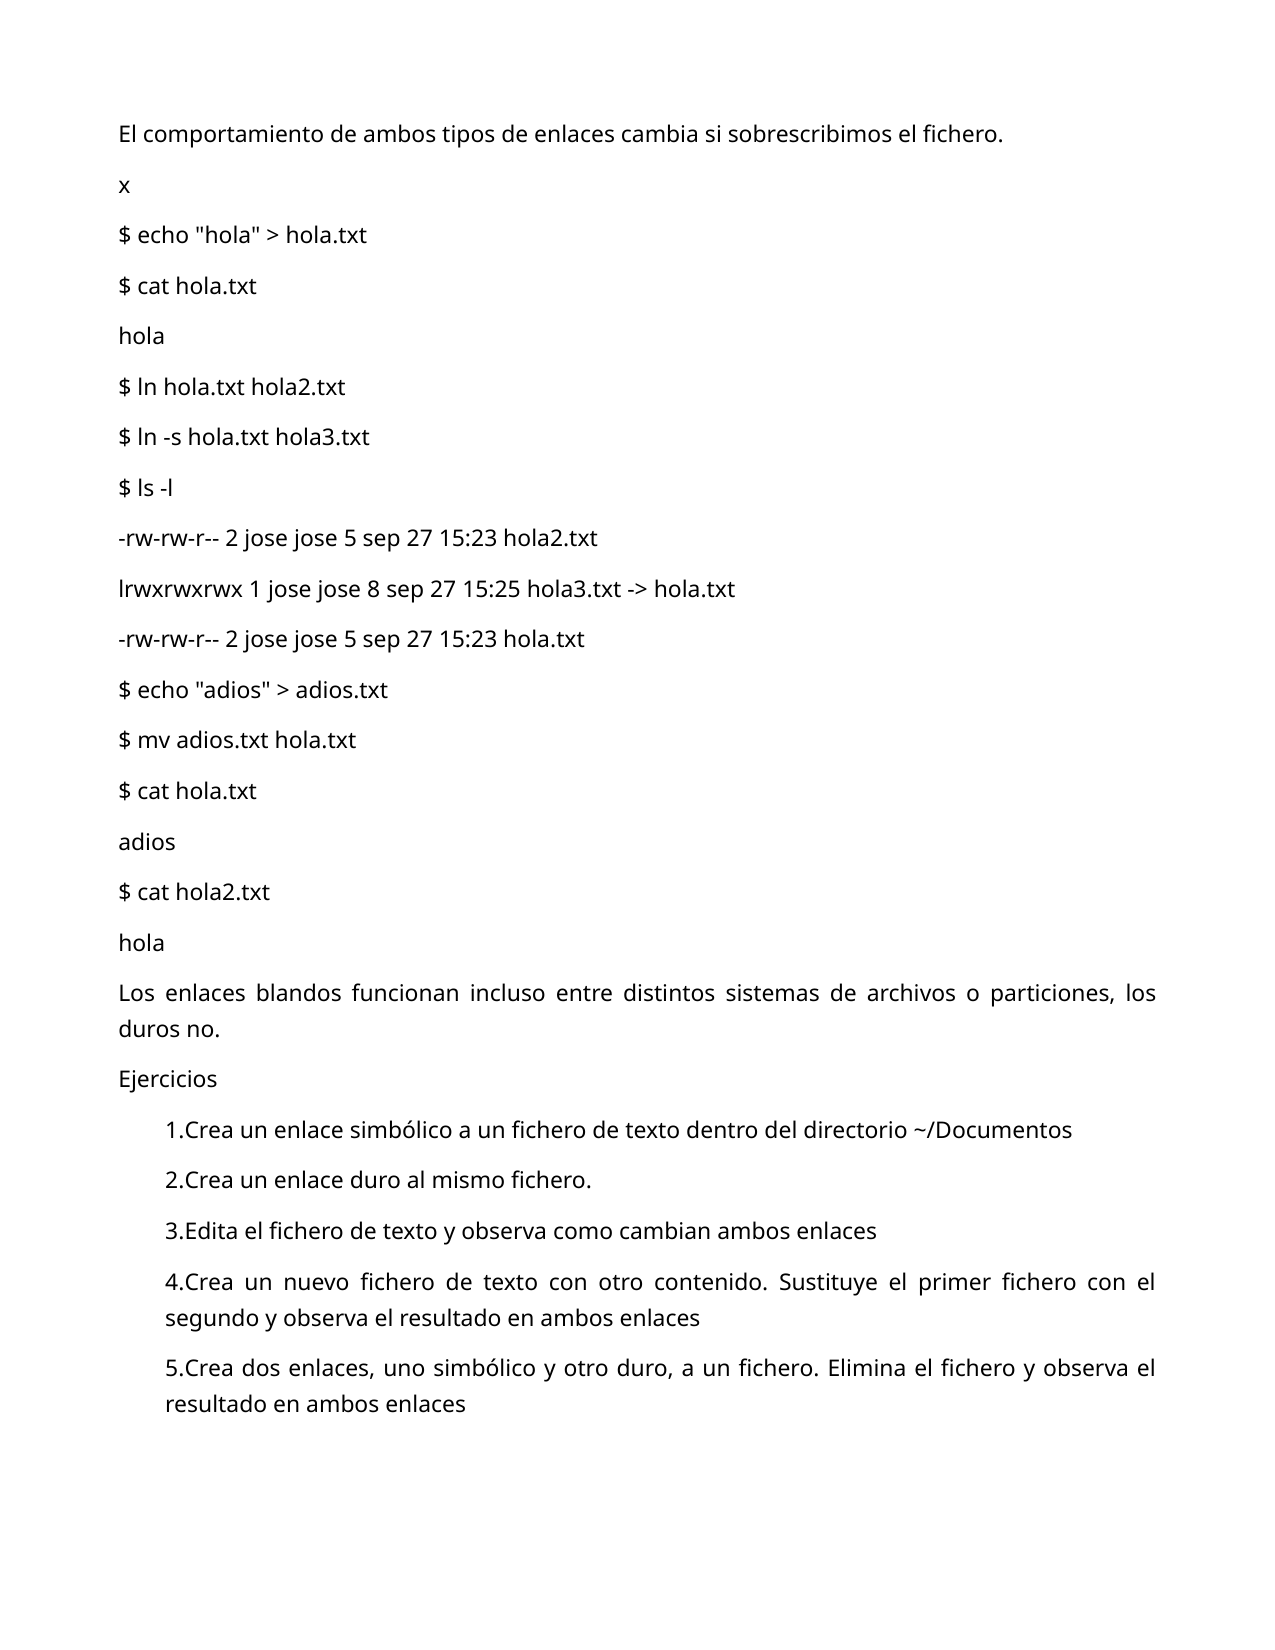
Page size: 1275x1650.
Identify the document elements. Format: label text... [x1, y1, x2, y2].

text $ mv adios.txt hola.txt [118, 724, 1157, 756]
text -rw-rw-r-- 2 jose jose 5 sep 27 15:23 hola.txt [118, 623, 1157, 654]
text x [118, 169, 1157, 200]
list Crea dos enlaces, uno simbólico y otro duro, a un fichero. Elimina el fichero y observa el resultado en ambos enlaces [118, 1352, 1157, 1419]
text $ cat hola.txt [118, 270, 1157, 301]
text $ ln hola.txt hola2.txt [118, 371, 1157, 402]
text Ejercicios [118, 1063, 1157, 1095]
text $ cat hola2.txt [118, 876, 1157, 907]
text $ ln -s hola.txt hola3.txt [118, 421, 1157, 452]
list Crea un enlace duro al mismo fichero. [118, 1164, 1157, 1196]
list Crea un nuevo fichero de texto con otro contenido. Sustituye el primer fichero con el segundo y observa el resultado en ambos enlaces [118, 1266, 1157, 1333]
text hola [118, 320, 1157, 351]
text adios [118, 825, 1157, 857]
text $ ls -l [118, 472, 1157, 503]
text Los enlaces blandos funcionan incluso entre distintos sistemas de archivos o particiones, los duros no. [118, 977, 1157, 1044]
text lrwxrwxrwx 1 jose jose 8 sep 27 15:25 hola3.txt -> hola.txt [118, 573, 1157, 604]
text $ echo "hola" > hola.txt [118, 219, 1157, 250]
list Edita el fichero de texto y observa como cambian ambos enlaces [118, 1215, 1157, 1246]
text $ cat hola.txt [118, 775, 1157, 806]
list Crea un enlace simbólico a un fichero de texto dentro del directorio ~/Documentos [118, 1114, 1157, 1145]
text $ echo "adios" > adios.txt [118, 674, 1157, 705]
text El comportamiento de ambos tipos de enlaces cambia si sobrescribimos el fichero. [118, 118, 1157, 149]
text -rw-rw-r-- 2 jose jose 5 sep 27 15:23 hola2.txt [118, 522, 1157, 553]
text hola [118, 926, 1157, 958]
